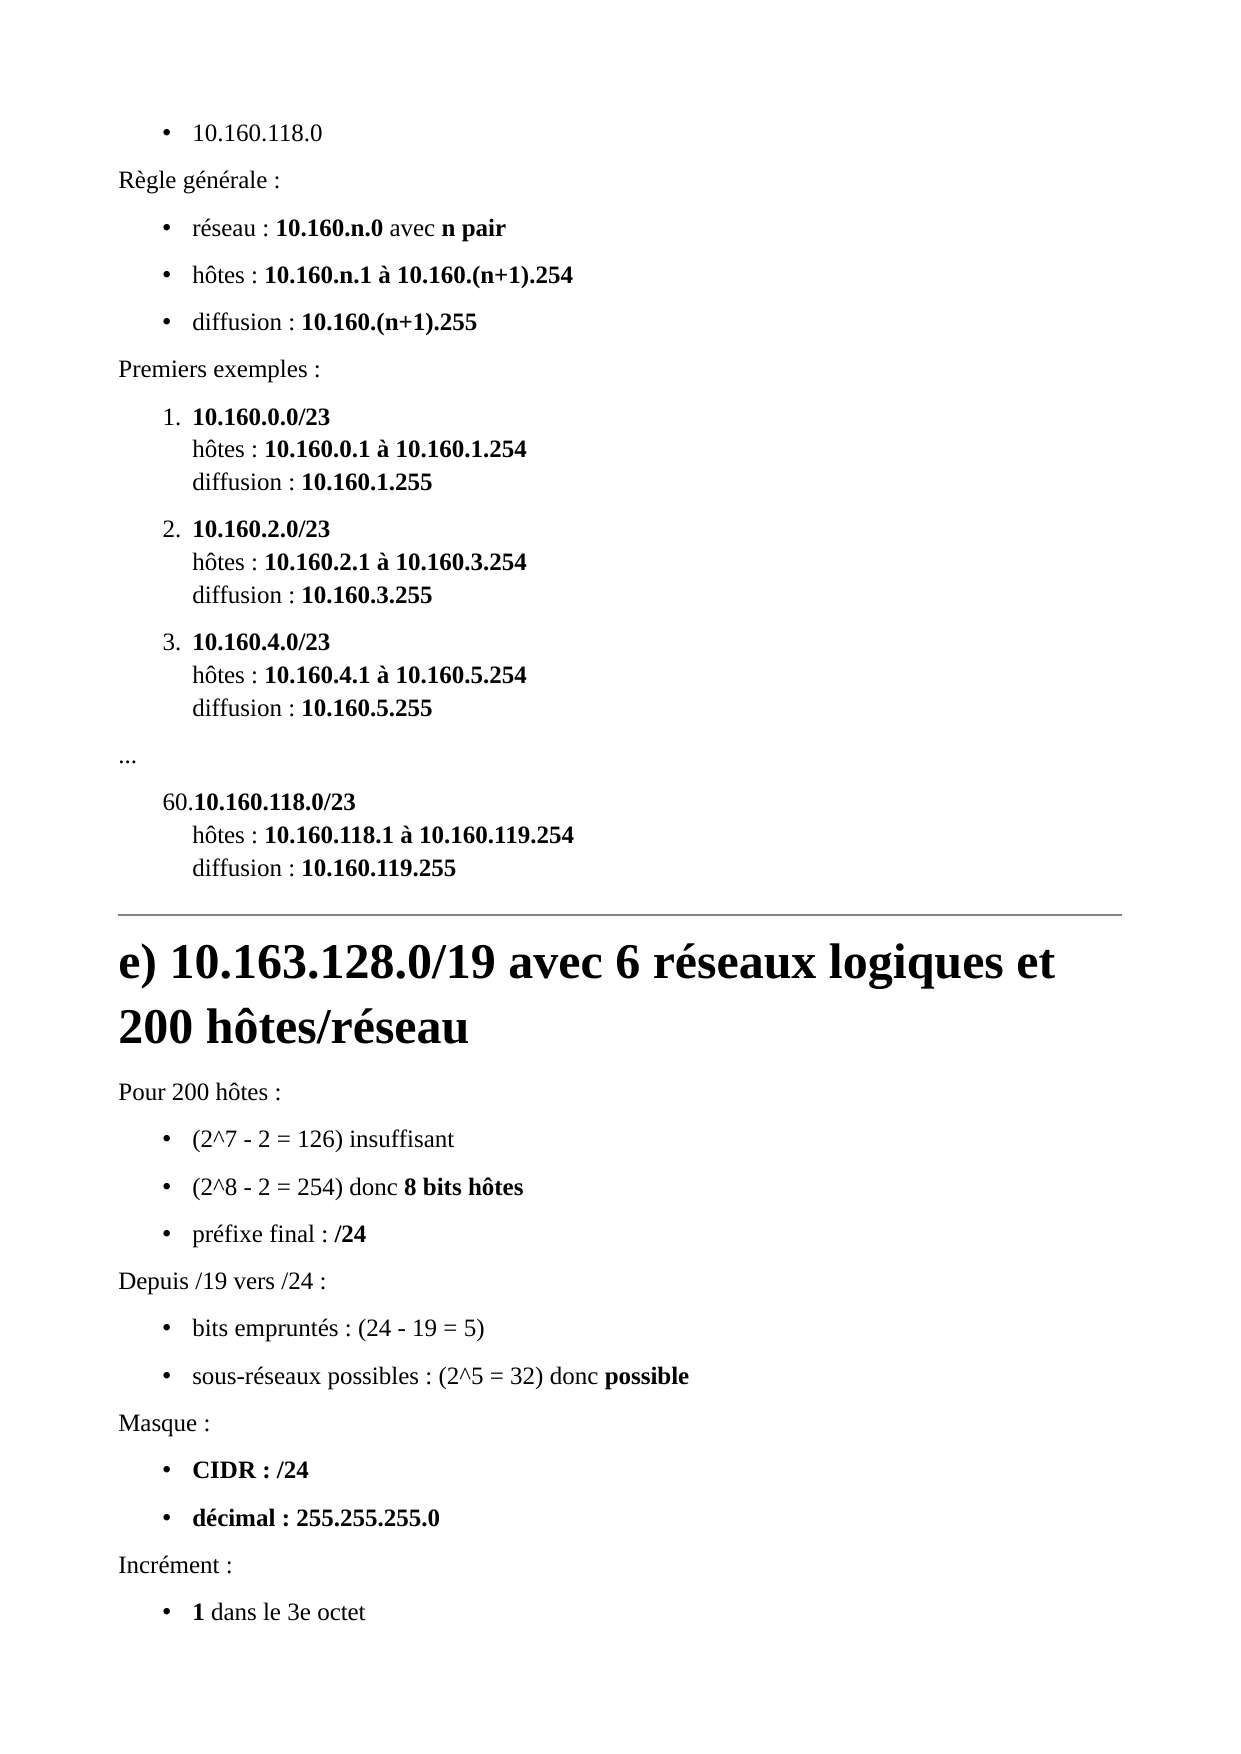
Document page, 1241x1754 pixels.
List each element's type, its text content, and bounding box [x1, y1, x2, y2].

list 10.160.2.0/23 hôtes : 10.160.2.1 à 10.160.3.254 diffusion : 10.160.3.255 [162, 514, 1122, 609]
text Masque : [118, 1408, 1122, 1437]
text Pour 200 hôtes : [118, 1077, 1122, 1106]
list 10.160.0.0/23 hôtes : 10.160.0.1 à 10.160.1.254 diffusion : 10.160.1.255 [162, 402, 1122, 496]
list 1 dans le 3e octet [162, 1597, 1122, 1626]
list 10.160.118.0/23 hôtes : 10.160.118.1 à 10.160.119.254 diffusion : 10.160.119.255 [162, 787, 1122, 881]
list diffusion : 10.160.(n+1).255 [162, 307, 1122, 336]
text Règle générale : [118, 165, 1122, 194]
list réseau : 10.160.n.0 avec n pair [162, 213, 1122, 241]
list CIDR : /24 [162, 1455, 1122, 1484]
text Incrément : [118, 1550, 1122, 1579]
list sous-réseaux possibles : (2^5 = 32) donc possible [162, 1361, 1122, 1389]
list 10.160.4.0/23 hôtes : 10.160.4.1 à 10.160.5.254 diffusion : 10.160.5.255 [162, 627, 1122, 721]
list 10.160.118.0 [162, 118, 1122, 147]
list préfixe final : /24 [162, 1219, 1122, 1248]
text Premiers exemples : [118, 354, 1122, 383]
text Depuis /19 vers /24 : [118, 1266, 1122, 1295]
list bits empruntés : (24 - 19 = 5) [162, 1313, 1122, 1342]
list (2^7 - 2 = 126) insuffisant [162, 1124, 1122, 1153]
list hôtes : 10.160.n.1 à 10.160.(n+1).254 [162, 260, 1122, 289]
list (2^8 - 2 = 254) donc 8 bits hôtes [162, 1172, 1122, 1200]
text ... [118, 740, 1122, 769]
list décimal : 255.255.255.0 [162, 1503, 1122, 1531]
subtitle e) 10.163.128.0/19 avec 6 réseaux logiques et 200 hôtes/réseau [118, 931, 1122, 1054]
